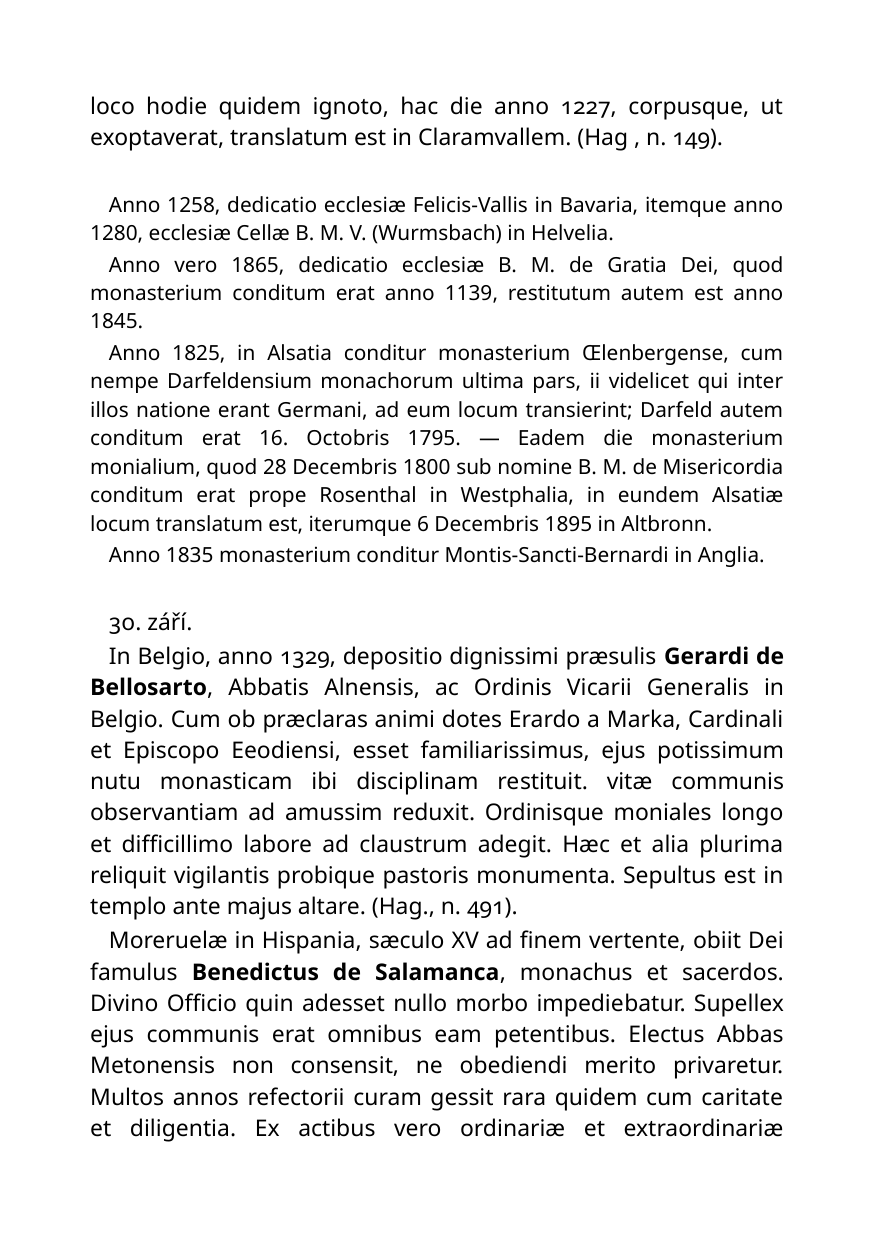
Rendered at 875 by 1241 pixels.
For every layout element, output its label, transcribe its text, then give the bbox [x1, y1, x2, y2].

text Moreruelæ in Hispania, sæculo XV ad finem vertente, obiit Dei famulus Benedictus de Salamanca, monachus et sacerdos. Divino Officio quin adesset nullo morbo impedie­batur. Supellex ejus communis erat omnibus eam petentibus. Electus Abbas Metonensis non consensit, ne obediendi merito privaretur. Multos annos refectorii curam gessit rara quidem cum caritate et diligentia. Ex actibus vero ordinariæ et extraordinariæ [90, 924, 784, 1143]
text 3o. září. [90, 606, 784, 637]
text In Belgio, anno 1329, depositio dignissimi præsulis Gerardi de Bellosarto, Abbatis Alnensis, ac Ordinis Vicarii Gene­ralis in Belgio. Cum ob præclaras animi dotes Erardo a Marka, Cardinali et Episcopo Eeodiensi, esset familiarissi­mus, ejus potissimum nutu monasticam ibi disciplinam re­stituit. vitæ communis observantiam ad amussim reduxit. Ordinisque moniales longo et difficillimo labore ad claustrum adegit. Hæc et alia plurima reliquit vigilantis probique pastoris monumenta. Sepultus est in templo ante majus altare. (Hag., n. 491). [90, 640, 784, 921]
text Anno 1835 monasterium conditur Montis-Sancti-Bernardi in Anglia. [90, 540, 784, 568]
text Anno 1825, in Alsatia conditur monasterium Œlenbergense, cum nempe Darfeldensium monachorum ultima pars, ii videlicet qui inter illos natione erant Germani, ad eum locum transierint; Darfeld autem conditum erat 16. Octobris 1795. — Eadem die monasterium monialium, quod 28 Decembris 1800 sub nomine B. M. de Misericordia conditum erat prope Rosenthal in Westphalia, in eundem Alsatiæ locum translatum est, iterumque 6 Decembris 1895 in Altbronn. [90, 338, 784, 537]
text loco hodie quidem ignoto, hac die anno 1227, corpusque, ut exoptaverat, translatum est in Claramvallem. (Hag , n. 149). [90, 90, 784, 152]
text Anno vero 1865, dedicatio ecclesiæ B. M. de Gratia Dei, quod monasterium conditum erat anno 1139, restitutum autem est anno 1845. [90, 250, 784, 335]
text Anno 1258, dedicatio ecclesiæ Felicis-Vallis in Bavaria, itemque anno 1280, ecclesiæ Cellæ B. M. V. (Wurmsbach) in Helvelia. [90, 190, 784, 247]
